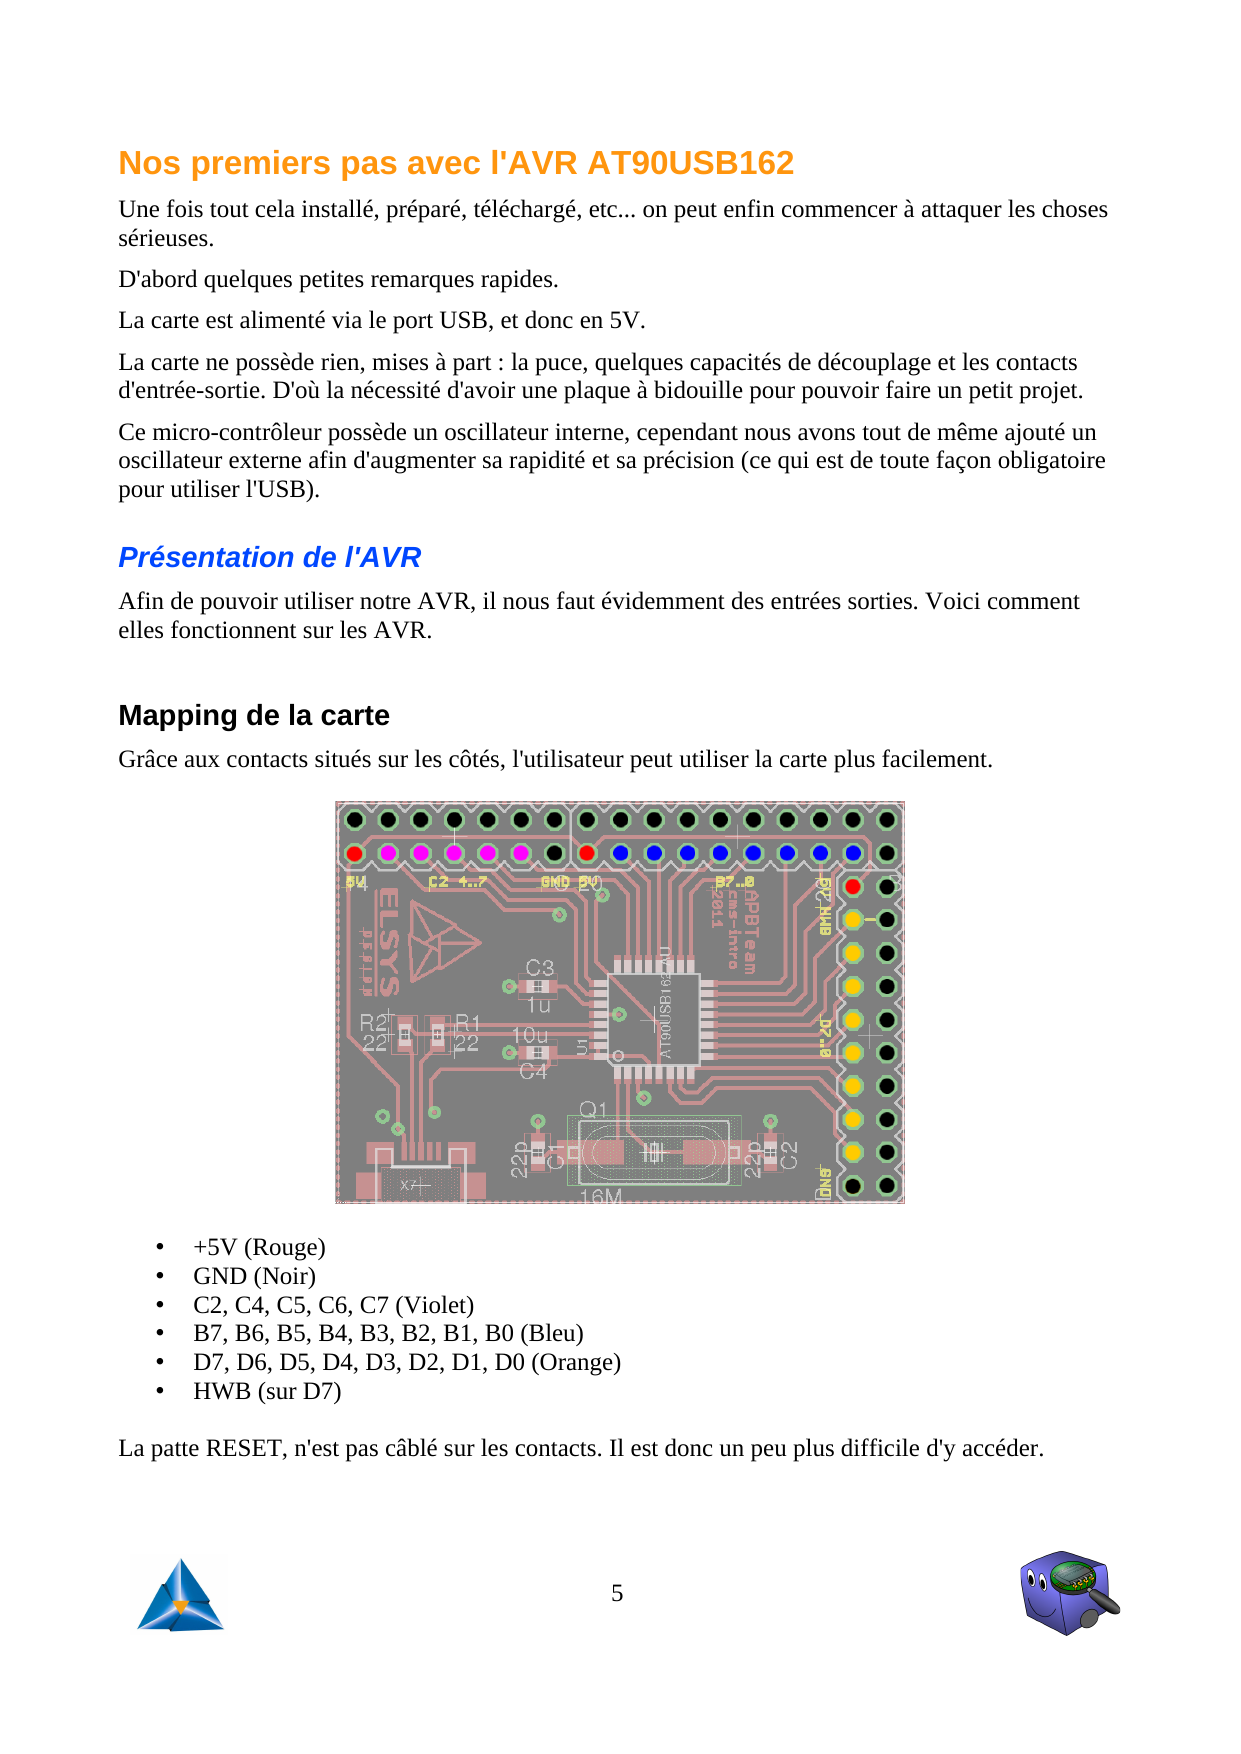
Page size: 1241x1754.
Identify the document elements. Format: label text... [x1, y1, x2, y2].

text La carte est alimenté via le port USB, et donc en 5V. [118, 305, 1122, 334]
picture [335, 801, 905, 1204]
list C2, C4, C5, C6, C7 (Violet) [156, 1290, 1122, 1318]
list GND (Noir) [156, 1261, 1122, 1290]
text Ce micro-contrôleur possède un oscillateur interne, cependant nous avons tout de même ajouté un oscillateur externe afin d'augmenter sa rapidité et sa précision (ce qui est de toute façon obligatoire pour utiliser l'USB). [118, 417, 1122, 503]
subtitle Présentation de l'AVR [118, 540, 1122, 574]
text Afin de pouvoir utiliser notre AVR, il nous faut évidemment des entrées sorties. Voici comment elles fonctionnent sur les AVR. [118, 586, 1122, 644]
text Grâce aux contacts situés sur les côtés, l'utilisateur peut utiliser la carte plus facilement. [118, 744, 1122, 772]
list D7, D6, D5, D4, D3, D2, D1, D0 (Orange) [156, 1347, 1122, 1376]
text D'abord quelques petites remarques rapides. [118, 264, 1122, 293]
text Une fois tout cela installé, préparé, téléchargé, etc... on peut enfin commencer à attaquer les choses sérieuses. [118, 194, 1122, 252]
subtitle Mapping de la carte [118, 698, 1122, 731]
list HWB (sur D7) [156, 1376, 1122, 1405]
picture [130, 1554, 228, 1635]
subtitle Nos premiers pas avec l'AVR AT90USB162 [118, 143, 1122, 182]
list B7, B6, B5, B4, B3, B2, B1, B0 (Bleu) [156, 1318, 1122, 1347]
picture [1020, 1551, 1121, 1636]
list +5V (Rouge) [156, 1232, 1122, 1261]
text La carte ne possède rien, mises à part : la puce, quelques capacités de découplage et les contacts d'entrée-sortie. D'où la nécessité d'avoir une plaque à bidouille pour pouvoir faire un petit projet. [118, 347, 1122, 404]
text La patte RESET, n'est pas câblé sur les contacts. Il est donc un peu plus difficile d'y accéder. [118, 1433, 1122, 1462]
